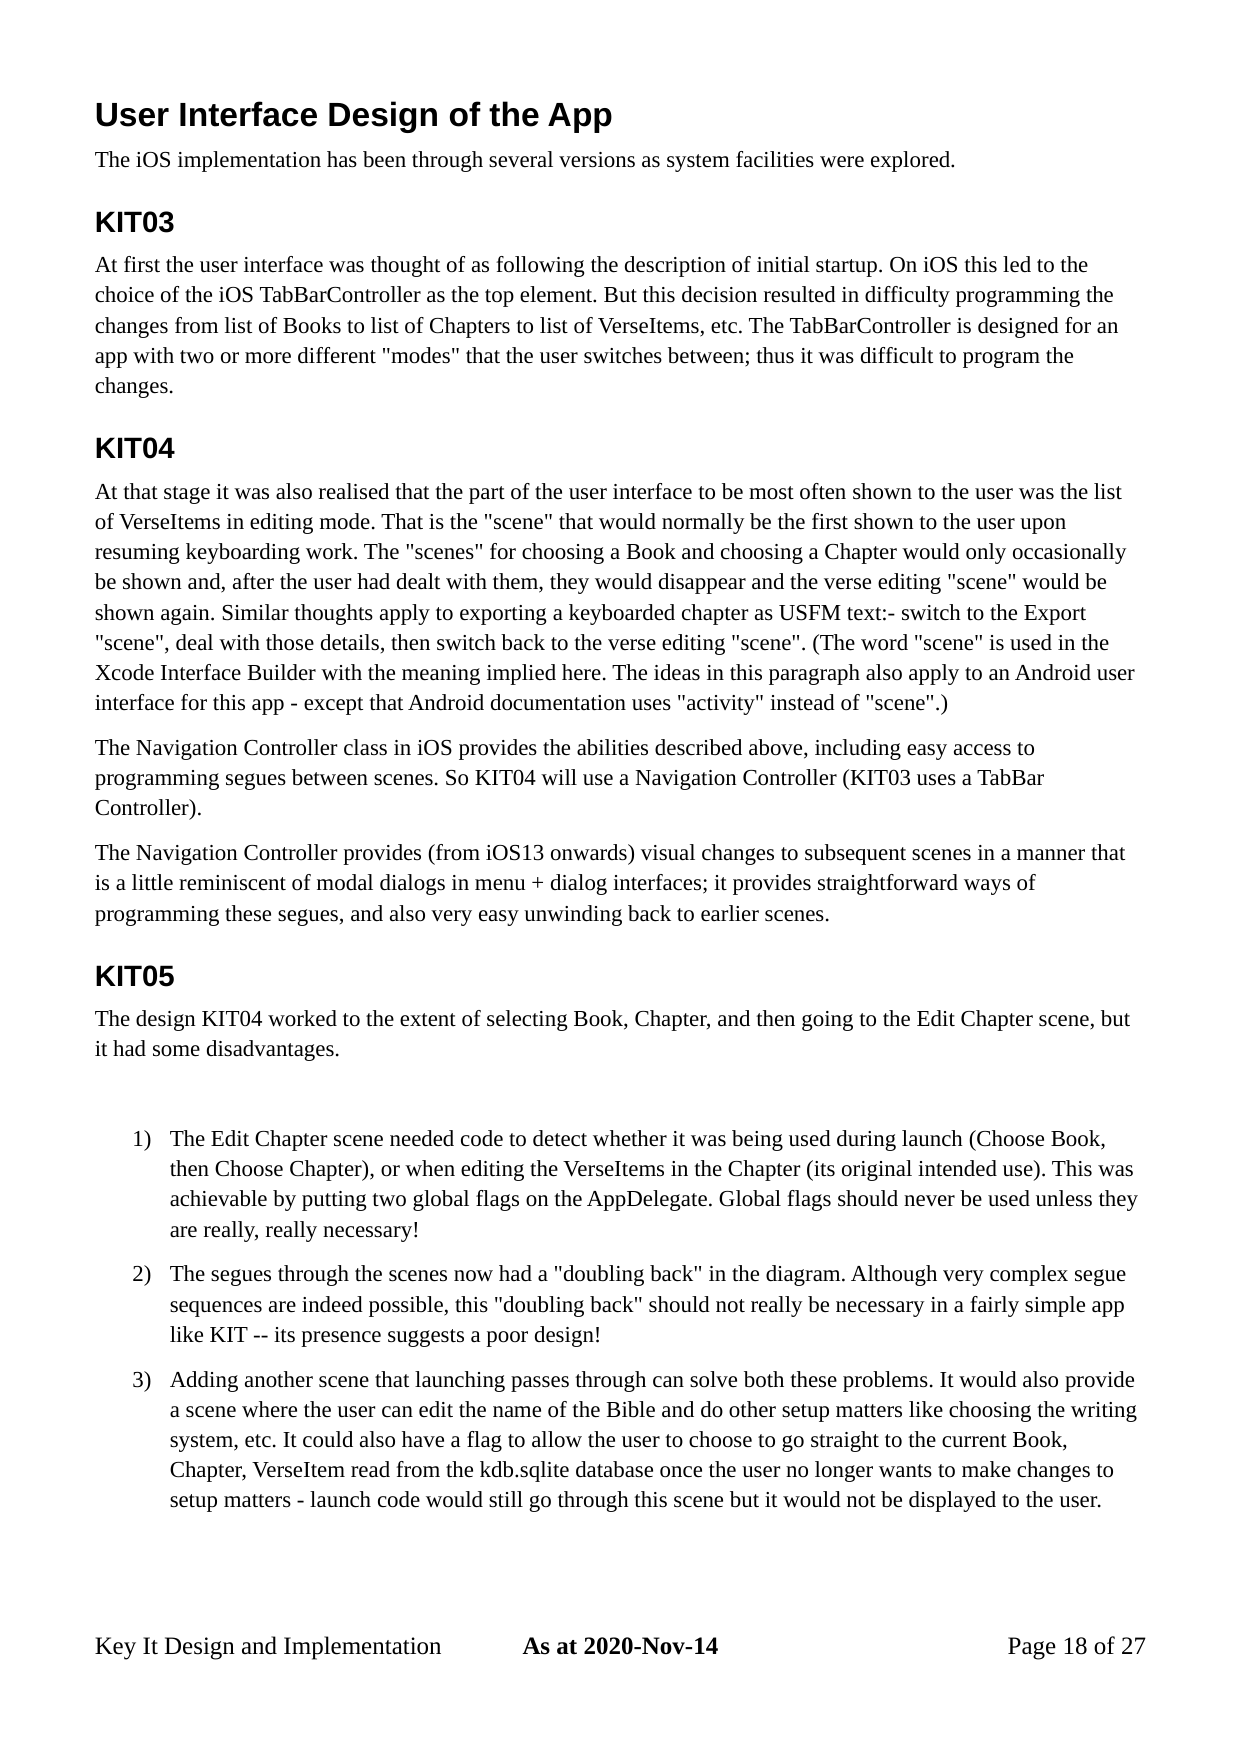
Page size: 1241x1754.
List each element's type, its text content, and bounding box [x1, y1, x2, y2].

list The Edit Chapter scene needed code to detect whether it was being used during launch (Choose Book, then Choose Chapter), or when editing the VerseItems in the Chapter (its original intended use). This was achievable by putting two global flags on the AppDelegate. Global flags should never be used unless they are really, really necessary! [132, 1125, 1146, 1242]
text The design KIT04 worked to the extent of selecting Book, Chapter, and then going to the Edit Chapter scene, but it had some disadvantages. [94, 1005, 1146, 1062]
list Adding another scene that launching passes through can solve both these problems. It would also provide a scene where the user can edit the name of the Bible and do other setup matters like choosing the writing system, etc. It could also have a flag to allow the user to choose to go straight to the current Book, Chapter, VerseItem read from the kdb.sqlite database once the user no longer wants to make changes to setup matters - launch code would still go through this scene but it would not be displayed to the user. [132, 1366, 1146, 1513]
subtitle KIT04 [94, 431, 1146, 465]
text The Navigation Controller provides (from iOS13 onwards) visual changes to subsequent scenes in a manner that is a little reminiscent of modal dialogs in menu + dialog interfaces; it provides straightforward ways of programming these segues, and also very easy unwinding back to earlier scenes. [94, 839, 1146, 926]
subtitle User Interface Design of the App [94, 94, 1146, 133]
text The iOS implementation has been through several versions as system facilities were explored. [94, 146, 1146, 172]
text The Navigation Controller class in iOS provides the abilities described above, including easy access to programming segues between scenes. So KIT04 will use a Navigation Controller (KIT03 uses a TabBar Controller). [94, 734, 1146, 821]
subtitle KIT03 [94, 205, 1146, 239]
list The segues through the scenes now had a "doubling back" in the diagram. Although very complex segue sequences are indeed possible, this "doubling back" should not really be necessary in a fairly simple app like KIT -- its presence suggests a poor design! [132, 1260, 1146, 1347]
text At first the user interface was thought of as following the description of initial startup. On iOS this led to the choice of the iOS TabBarController as the top element. But this decision resulted in difficulty programming the changes from list of Books to list of Chapters to list of VerseItems, etc. The TabBarController is designed for an app with two or more different "modes" that the user switches between; thus it was difficult to program the changes. [94, 251, 1146, 398]
text At that stage it was also realised that the part of the user interface to be most often shown to the user was the list of VerseItems in editing mode. That is the "scene" that would normally be the first shown to the user upon resuming keyboarding work. The "scenes" for choosing a Book and choosing a Chapter would only occasionally be shown and, after the user had dealt with them, they would disappear and the verse editing "scene" would be shown again. Similar thoughts apply to exporting a keyboarded chapter as USFM text:- switch to the Export "scene", deal with those details, then switch back to the verse editing "scene". (The word "scene" is used in the Xcode Interface Builder with the meaning implied here. The ideas in this paragraph also apply to an Android user interface for this app - except that Android documentation uses "activity" instead of "scene".) [94, 478, 1146, 716]
subtitle KIT05 [94, 959, 1146, 993]
